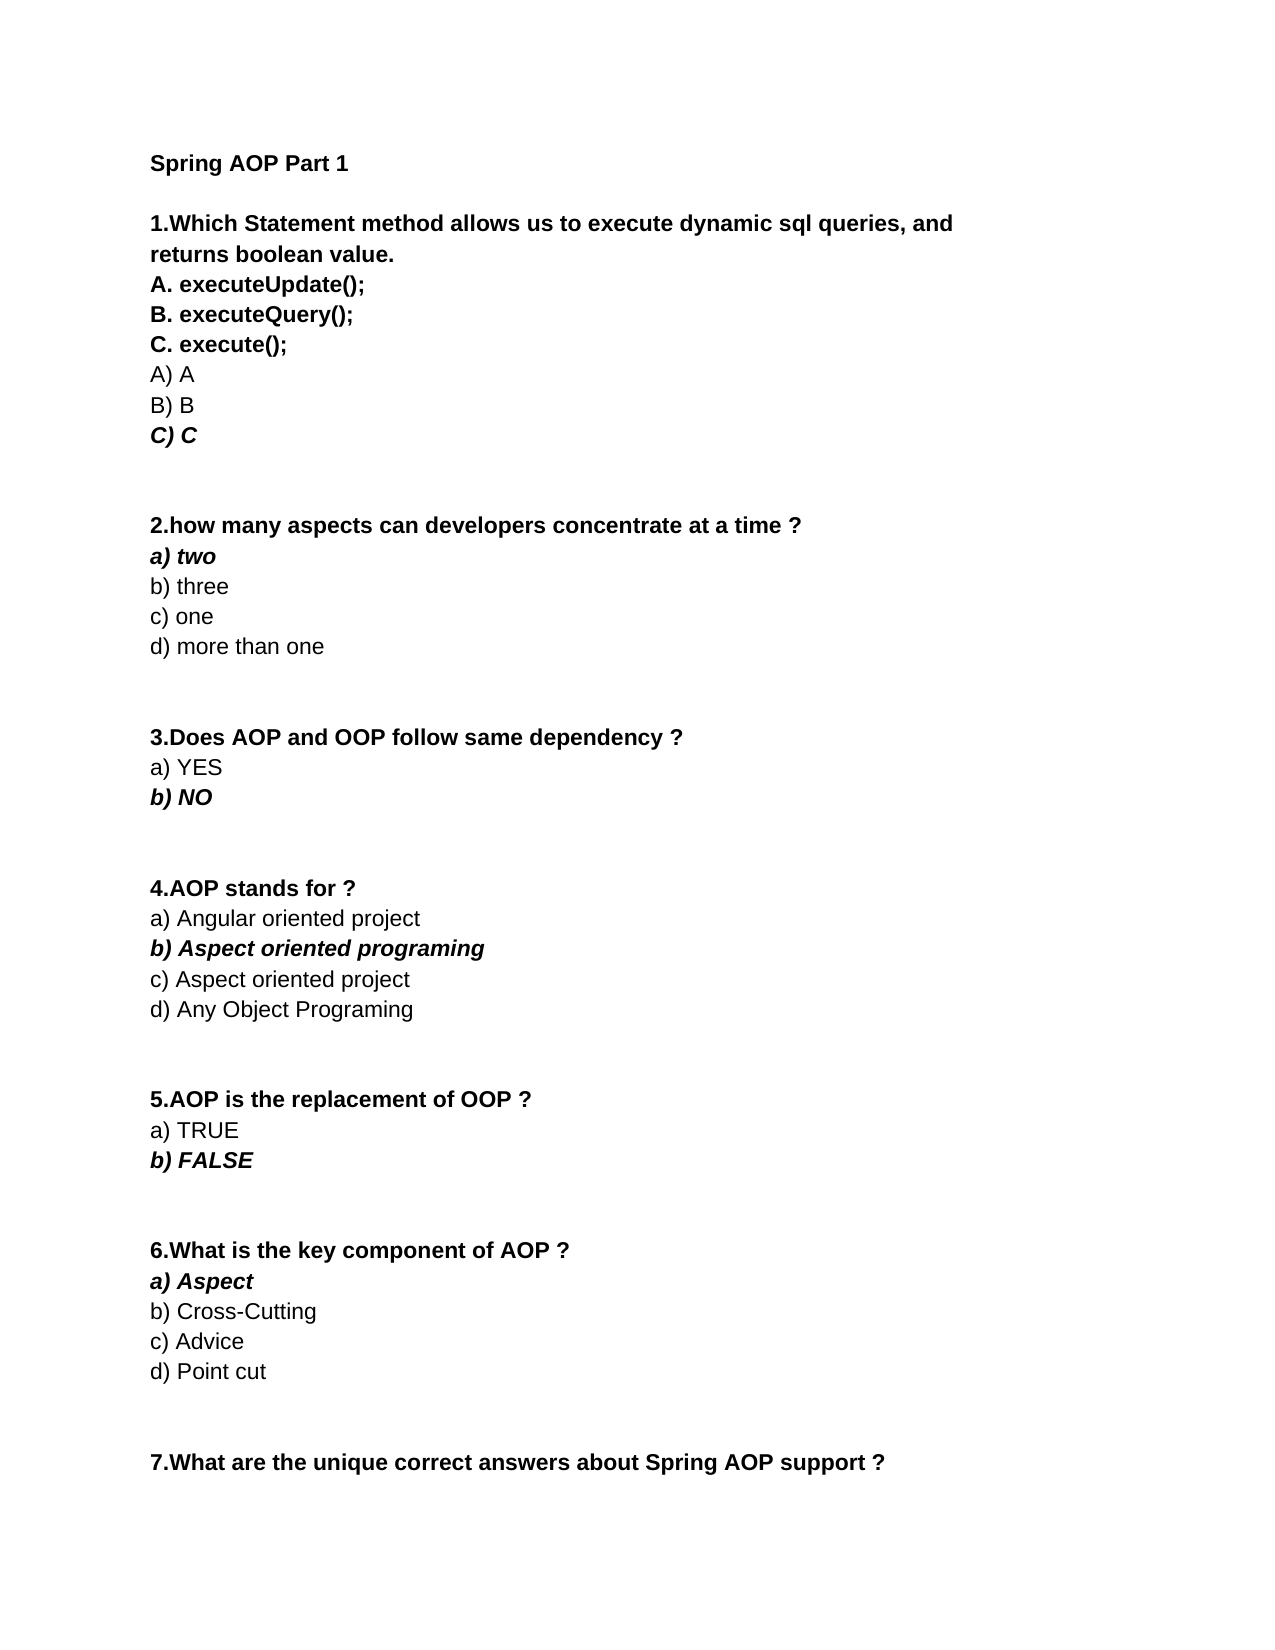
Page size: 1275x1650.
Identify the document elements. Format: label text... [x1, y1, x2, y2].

text Spring AOP Part 1 [150, 150, 1125, 176]
text a) TRUE [150, 1117, 1125, 1143]
text b) FALSE [150, 1147, 1125, 1173]
text C) C [150, 422, 1125, 448]
text 4.AOP stands for ? [150, 875, 1125, 901]
text 2.how many aspects can developers concentrate at a time ? [150, 512, 1125, 539]
text a) two [150, 543, 1125, 569]
text c) Aspect oriented project [150, 966, 1125, 992]
text c) Advice [150, 1328, 1125, 1354]
text a) YES [150, 754, 1125, 781]
text B) B [150, 392, 1125, 418]
text 1.Which Statement method allows us to execute dynamic sql queries, and [150, 210, 1125, 237]
text d) more than one [150, 633, 1125, 660]
text A. executeUpdate(); [150, 271, 1125, 297]
text returns boolean value. [150, 241, 1125, 267]
text 6.What is the key component of AOP ? [150, 1237, 1125, 1264]
text C. execute(); [150, 331, 1125, 358]
text B. executeQuery(); [150, 301, 1125, 327]
text 3.Does AOP and OOP follow same dependency ? [150, 724, 1125, 750]
text a) Angular oriented project [150, 905, 1125, 932]
text b) Aspect oriented programing [150, 935, 1125, 962]
text b) three [150, 573, 1125, 599]
text 7.What are the unique correct answers about Spring AOP support ? [150, 1449, 1125, 1475]
text a) Aspect [150, 1268, 1125, 1294]
text 5.AOP is the replacement of OOP ? [150, 1086, 1125, 1113]
text d) Point cut [150, 1358, 1125, 1385]
text A) A [150, 361, 1125, 388]
text c) one [150, 603, 1125, 629]
text b) Cross-Cutting [150, 1298, 1125, 1324]
text b) NO [150, 784, 1125, 811]
text d) Any Object Programing [150, 996, 1125, 1022]
